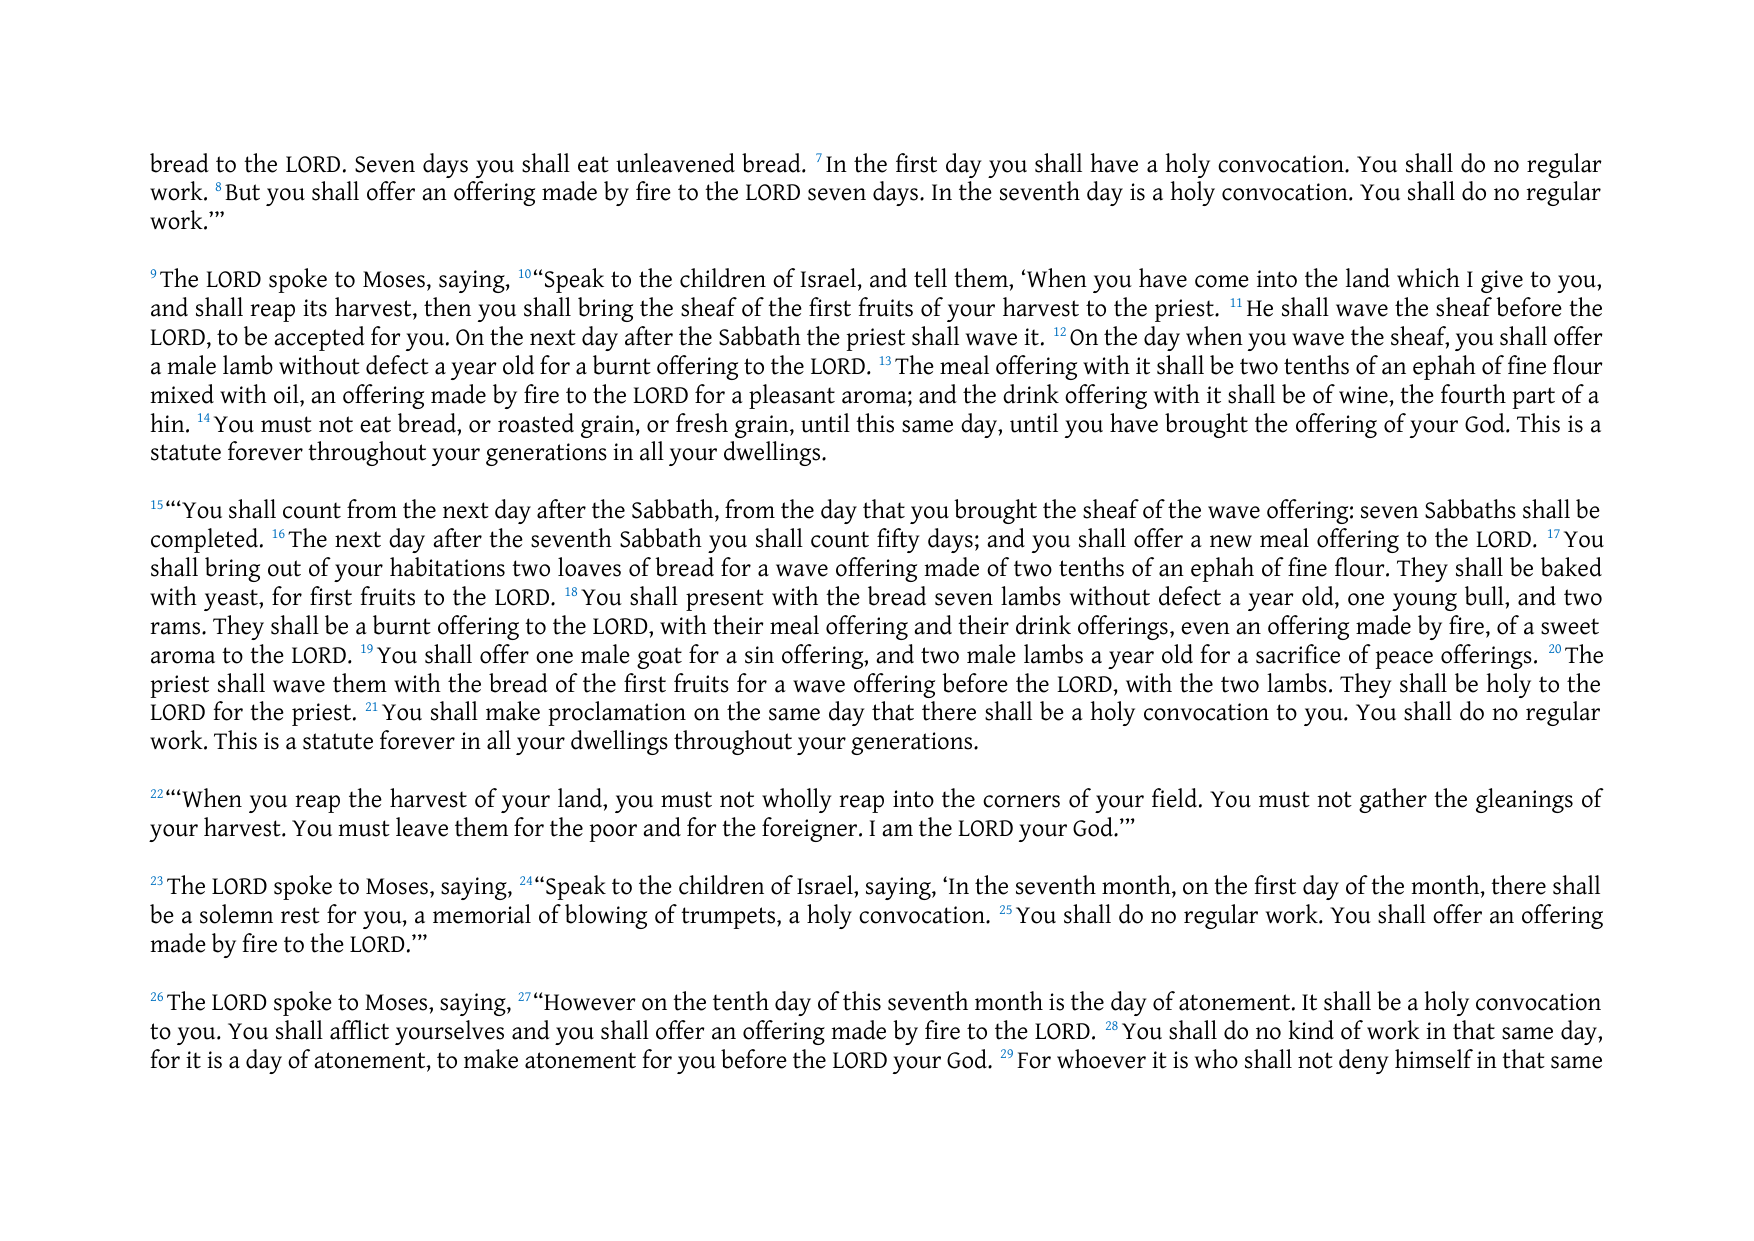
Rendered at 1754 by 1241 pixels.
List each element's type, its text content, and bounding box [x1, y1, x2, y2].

text 26 The LORD spoke to Moses, saying, 27 “However on the tenth day of this seventh month is the day of atonement. It shall be a holy convocation to you. You shall afflict yourselves and you shall offer an offering made by fire to the LORD. 28 You shall do no kind of work in that same day, for it is a day of atonement, to make atonement for you before the LORD your God. 29 For whoever it is who shall not deny himself in that same [150, 988, 1604, 1075]
text 23 The LORD spoke to Moses, saying, 24 “Speak to the children of Israel, saying, ‘In the seventh month, on the first day of the month, there shall be a solemn rest for you, a memorial of blowing of trumpets, a holy convocation. 25 You shall do no regular work. You shall offer an offering made by fire to the LORD.’” [150, 873, 1604, 959]
text 9 The LORD spoke to Moses, saying, 10 “Speak to the children of Israel, and tell them, ‘When you have come into the land which I give to you, and shall reap its harvest, then you shall bring the sheaf of the first fruits of your harvest to the priest. 11 He shall wave the sheaf before the LORD, to be accepted for you. On the next day after the Sabbath the priest shall wave it. 12 On the day when you wave the sheaf, you shall offer a male lamb without defect a year old for a burnt offering to the LORD. 13 The meal offering with it shall be two tenths of an ephah of fine flour mixed with oil, an offering made by fire to the LORD for a pleasant aroma; and the drink offering with it shall be of wine, the fourth part of a hin. 14 You must not eat bread, or roasted grain, or fresh grain, until this same day, until you have brought the offering of your God. This is a statute forever throughout your generations in all your dwellings. [150, 266, 1604, 468]
text bread to the LORD. Seven days you shall eat unleavened bread. 7 In the first day you shall have a holy convocation. You shall do no regular work. 8 But you shall offer an offering made by fire to the LORD seven days. In the seventh day is a holy convocation. You shall do no regular work.’” [150, 150, 1604, 237]
text 22 “‘When you reap the harvest of your land, you must not wholly reap into the corners of your field. You must not gather the gleanings of your harvest. You must leave them for the poor and for the foreigner. I am the LORD your God.’” [150, 786, 1604, 843]
text 15 “‘You shall count from the next day after the Sabbath, from the day that you brought the sheaf of the wave offering: seven Sabbaths shall be completed. 16 The next day after the seventh Sabbath you shall count fifty days; and you shall offer a new meal offering to the LORD. 17 You shall bring out of your habitations two loaves of bread for a wave offering made of two tenths of an ephah of fine flour. They shall be baked with yeast, for first fruits to the LORD. 18 You shall present with the bread seven lambs without defect a year old, one young bull, and two rams. They shall be a burnt offering to the LORD, with their meal offering and their drink offerings, even an offering made by fire, of a sweet aroma to the LORD. 19 You shall offer one male goat for a sin offering, and two male lambs a year old for a sacrifice of peace offerings. 20 The priest shall wave them with the bread of the first fruits for a wave offering before the LORD, with the two lambs. They shall be holy to the LORD for the priest. 21 You shall make proclamation on the same day that there shall be a holy convocation to you. You shall do no regular work. This is a statute forever in all your dwellings throughout your generations. [150, 497, 1604, 757]
